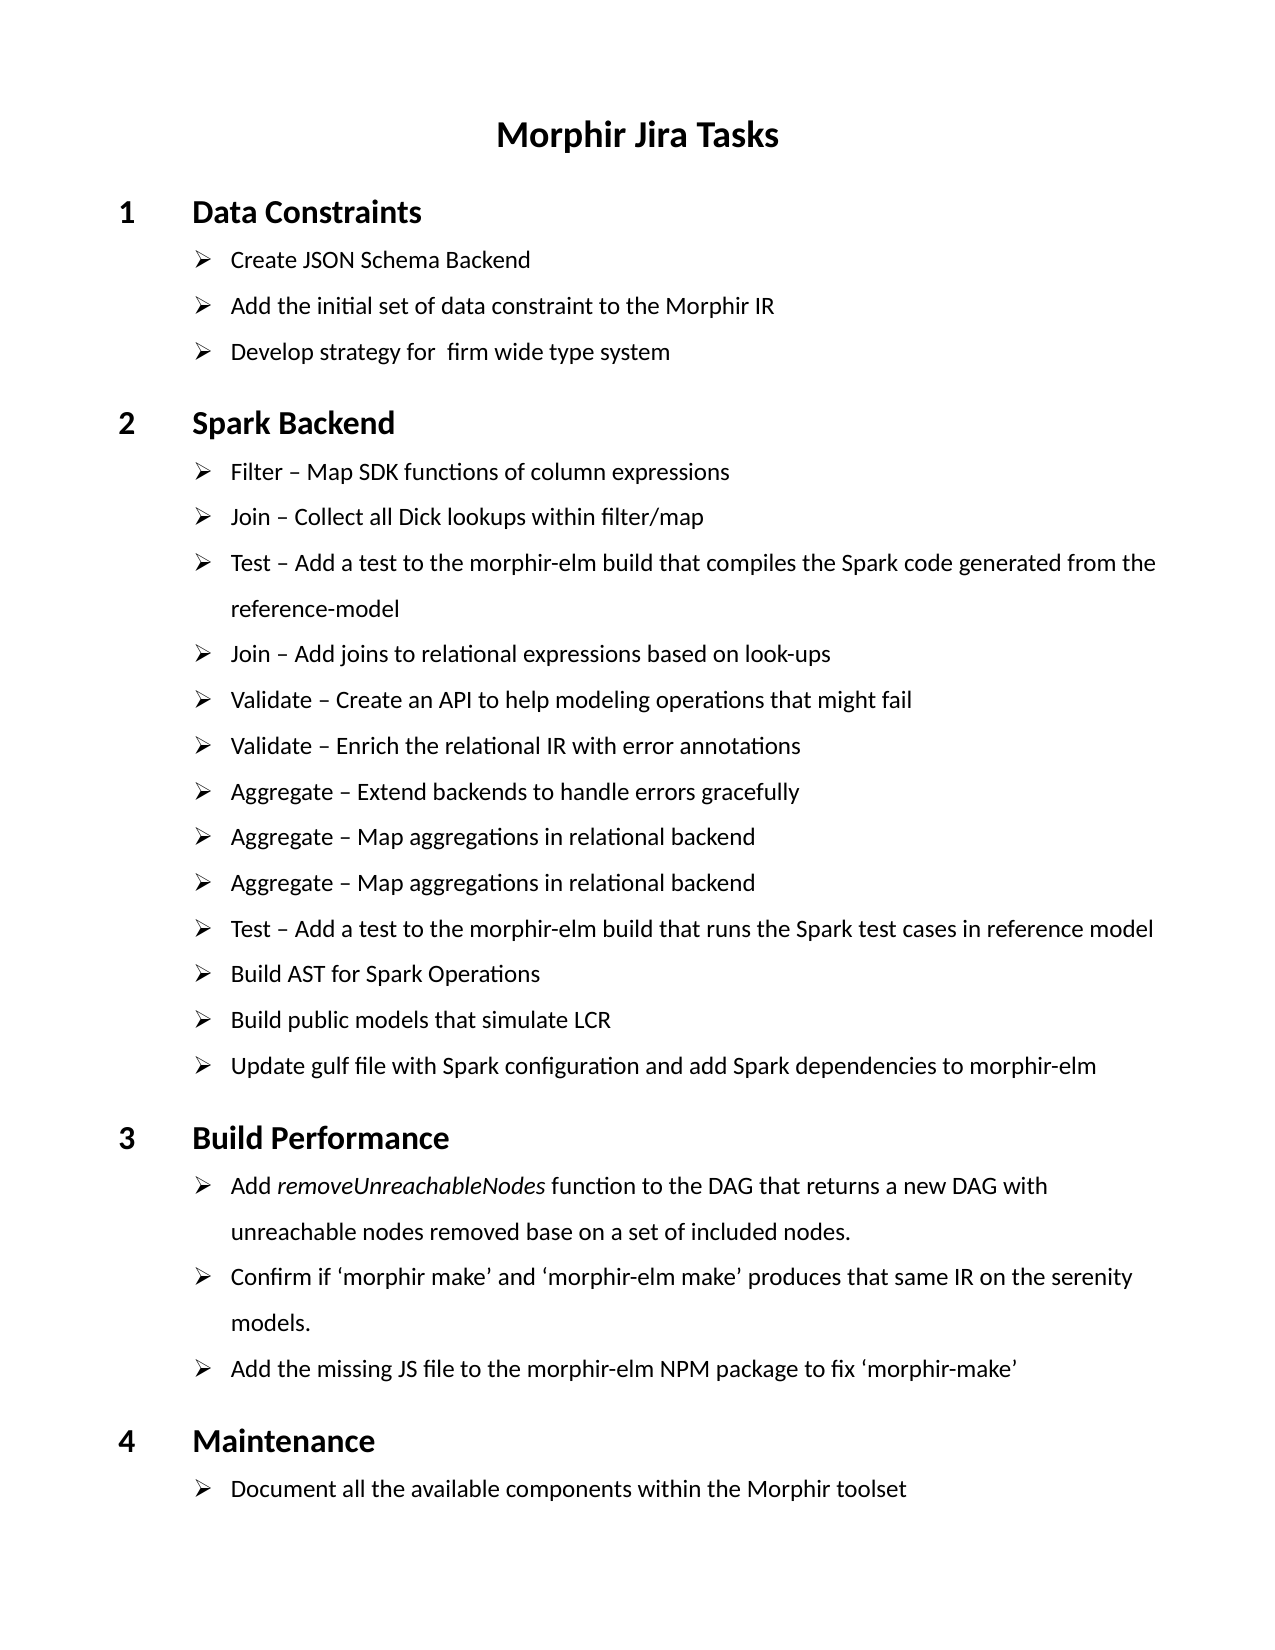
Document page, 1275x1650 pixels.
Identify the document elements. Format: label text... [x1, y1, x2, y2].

list Add the initial set of data constraint to the Morphir IR [193, 290, 1157, 320]
list Add the missing JS file to the morphir-elm NPM package to fix ‘morphir-make’ [193, 1353, 1157, 1383]
subtitle Build Performance [118, 1117, 1157, 1158]
list Aggregate – Extend backends to handle errors gracefully [193, 776, 1157, 806]
list Build AST for Spark Operations [193, 959, 1157, 989]
list Test – Add a test to the morphir-elm build that compiles the Spark code generated from the reference-model [193, 547, 1157, 623]
list Join – Add joins to relational expressions based on look-ups [193, 638, 1157, 669]
list Update gulf file with Spark configuration and add Spark dependencies to morphir-elm [193, 1050, 1157, 1081]
list Add removeUnreachableNodes function to the DAG that returns a new DAG with unreachable nodes removed base on a set of included nodes. [193, 1170, 1157, 1246]
subtitle Data Constraints [118, 191, 1157, 232]
list Aggregate – Map aggregations in relational backend [193, 821, 1157, 852]
list Aggregate – Map aggregations in relational backend [193, 867, 1157, 898]
list Develop strategy for firm wide type system [193, 336, 1157, 366]
list Document all the available components within the Morphir toolset [193, 1473, 1157, 1503]
list Test – Add a test to the morphir-elm build that runs the Spark test cases in reference model [193, 913, 1157, 943]
list Validate – Enrich the relational IR with error annotations [193, 730, 1157, 761]
list Confirm if ‘morphir make’ and ‘morphir-elm make’ produces that same IR on the serenity models. [193, 1262, 1157, 1338]
list Validate – Create an API to help modeling operations that might fail [193, 684, 1157, 715]
list Create JSON Schema Backend [193, 244, 1157, 275]
list Build public models that simulate LCR [193, 1004, 1157, 1035]
subtitle Spark Backend [118, 402, 1157, 443]
subtitle Maintenance [118, 1419, 1157, 1461]
list Filter – Map SDK functions of column expressions [193, 456, 1157, 486]
subtitle Morphir Jira Tasks [118, 111, 1157, 157]
list Join – Collect all Dick lookups within filter/map [193, 501, 1157, 532]
